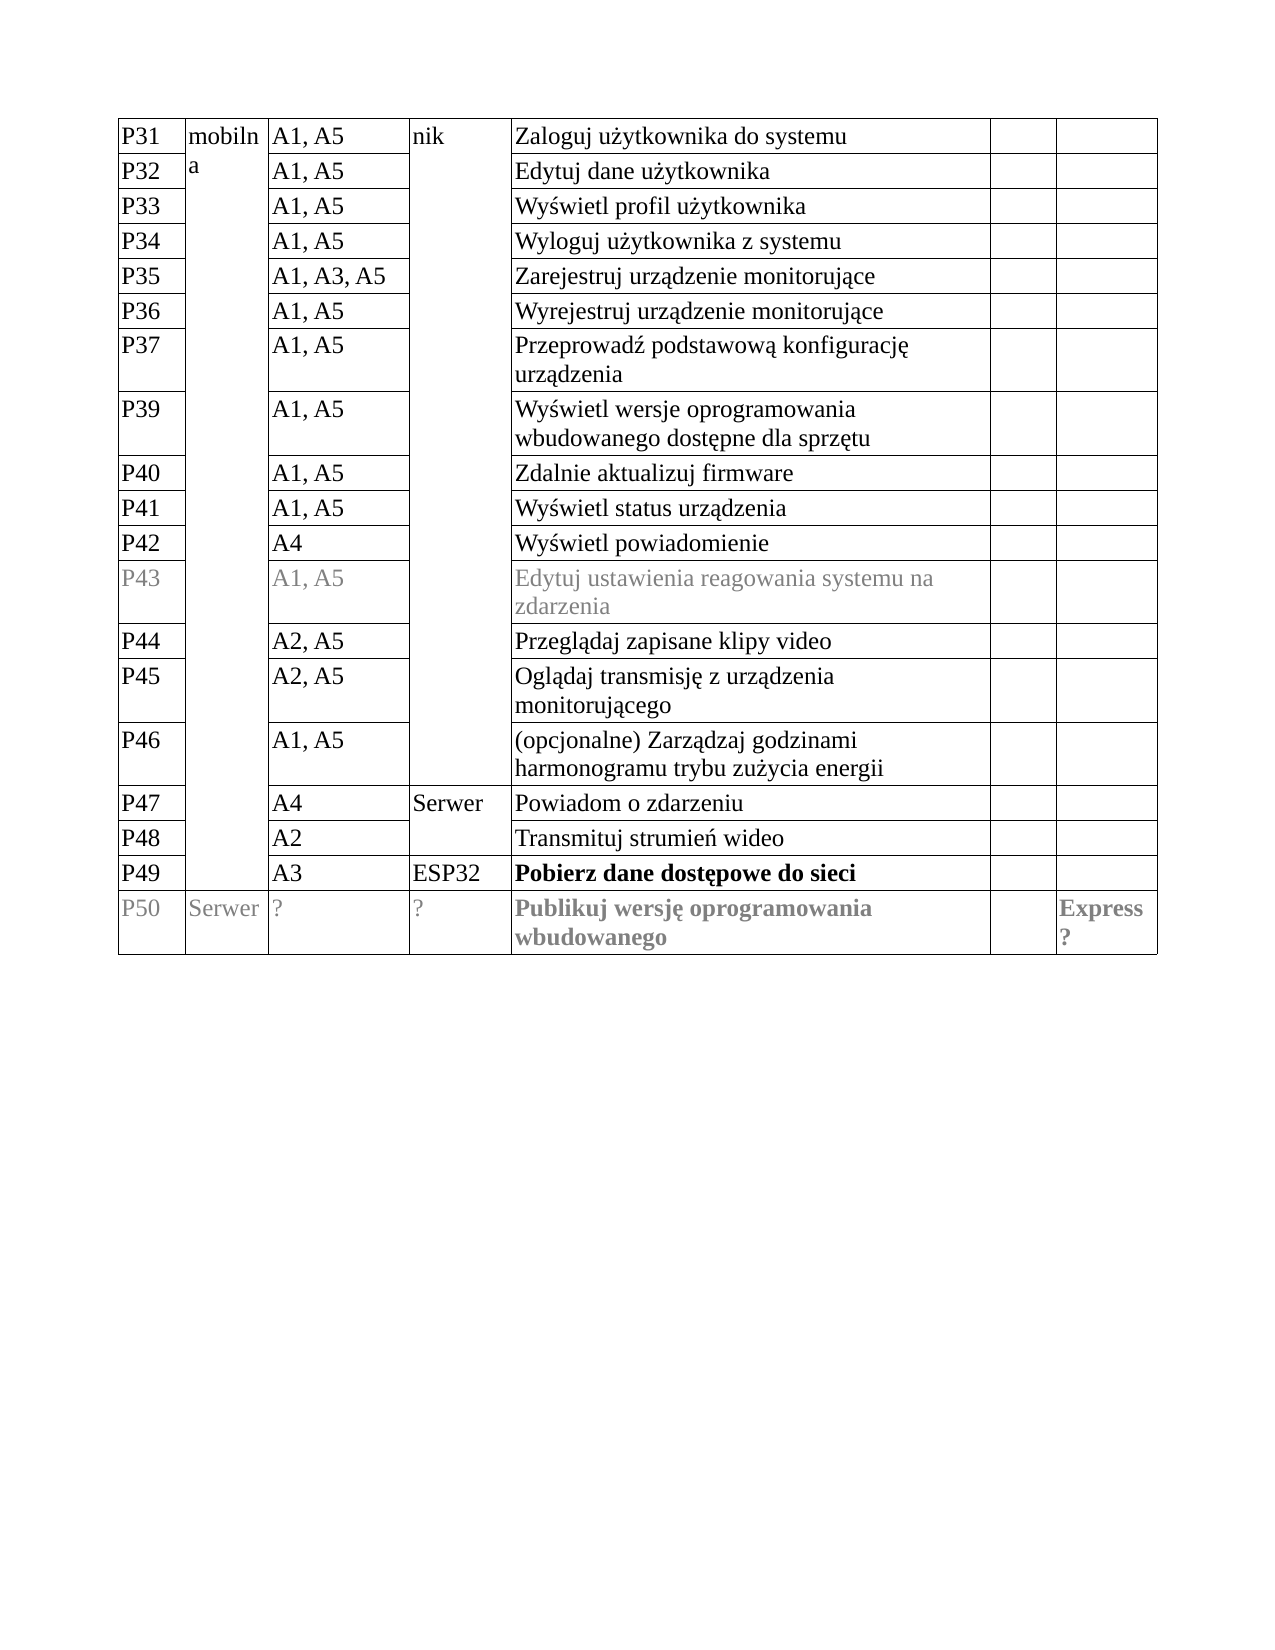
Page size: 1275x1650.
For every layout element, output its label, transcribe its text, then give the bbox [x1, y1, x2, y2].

table_cell Wyrejestruj urządzenie monitorujące [512, 294, 990, 327]
table_cell Pobierz dane dostępowe do sieci [512, 856, 990, 890]
table_cell P32 [119, 154, 185, 188]
table_cell [991, 821, 1056, 855]
table_cell Wyświetl wersje oprogramowania wbudowanego dostępne dla sprzętu [512, 392, 990, 455]
table_cell A1, A5 [269, 224, 409, 258]
table_cell Transmituj strumień wideo [512, 821, 990, 855]
table_cell Publikuj wersję oprogramowania wbudowanego [512, 891, 990, 954]
table_cell [991, 119, 1056, 153]
table_cell [991, 154, 1056, 188]
table_cell A2 [269, 821, 409, 855]
table_cell Serwer [410, 786, 511, 855]
table_cell [1057, 856, 1157, 890]
table_cell (opcjonalne) Zarządzaj godzinami harmonogramu trybu zużycia energii [512, 723, 990, 785]
table_cell P35 [119, 259, 185, 293]
table_cell A1, A5 [269, 329, 409, 391]
table_cell Przeprowadź podstawową konfigurację urządzenia [512, 329, 990, 391]
table_cell P37 [119, 329, 185, 391]
table_cell Powiadom o zdarzeniu [512, 786, 990, 820]
table_cell [991, 224, 1056, 258]
table_cell [991, 189, 1056, 223]
table_cell ? [410, 891, 511, 954]
table_cell P43 [119, 561, 185, 623]
table_cell [991, 491, 1056, 524]
table_cell nik [410, 119, 511, 785]
table_cell A1, A5 [269, 189, 409, 223]
table_cell [1057, 294, 1157, 327]
table_cell [991, 329, 1056, 391]
table_cell [1057, 526, 1157, 559]
table_cell A1, A5 [269, 561, 409, 623]
table_cell [991, 561, 1056, 623]
table_cell P40 [119, 456, 185, 490]
table_cell Serwer [186, 891, 268, 954]
table_cell A2, A5 [269, 659, 409, 722]
table_cell [991, 723, 1056, 785]
table_cell Zarejestruj urządzenie monitorujące [512, 259, 990, 293]
table_cell [1057, 659, 1157, 722]
table_cell A4 [269, 526, 409, 559]
table_cell P45 [119, 659, 185, 722]
table_cell [991, 659, 1056, 722]
table_cell A3 [269, 856, 409, 890]
table_cell [1057, 723, 1157, 785]
table_cell P34 [119, 224, 185, 258]
table_cell Przeglądaj zapisane klipy video [512, 624, 990, 658]
table_cell [991, 624, 1056, 658]
table_cell [1057, 786, 1157, 820]
table_cell A1, A3, A5 [269, 259, 409, 293]
table_cell [991, 294, 1056, 327]
table_cell [991, 392, 1056, 455]
table_cell P41 [119, 491, 185, 524]
table_cell Zaloguj użytkownika do systemu [512, 119, 990, 153]
table_cell [1057, 624, 1157, 658]
table_cell [991, 786, 1056, 820]
table_cell P31 [119, 119, 185, 153]
table_cell Zdalnie aktualizuj firmware [512, 456, 990, 490]
table_cell Wyświetl powiadomienie [512, 526, 990, 559]
table_cell A2, A5 [269, 624, 409, 658]
table_cell P42 [119, 526, 185, 559]
table_cell [991, 526, 1056, 559]
table_cell Edytuj dane użytkownika [512, 154, 990, 188]
table_cell Wyświetl status urządzenia [512, 491, 990, 524]
table_cell [1057, 329, 1157, 391]
table_cell Wyświetl profil użytkownika [512, 189, 990, 223]
table_cell A1, A5 [269, 154, 409, 188]
table_cell A1, A5 [269, 119, 409, 153]
table_cell [1057, 821, 1157, 855]
table_cell A1, A5 [269, 491, 409, 524]
table_cell A1, A5 [269, 392, 409, 455]
table_cell Express? [1057, 891, 1157, 954]
table_cell P48 [119, 821, 185, 855]
table_cell A1, A5 [269, 294, 409, 327]
table_cell [1057, 189, 1157, 223]
table_cell [991, 856, 1056, 890]
table_cell ESP32 [410, 856, 511, 890]
table_cell [991, 891, 1056, 954]
table_cell mobilna [186, 119, 268, 890]
table_cell [1057, 491, 1157, 524]
table_cell [1057, 119, 1157, 153]
table_cell P47 [119, 786, 185, 820]
table_cell [991, 456, 1056, 490]
table_cell P46 [119, 723, 185, 785]
table_cell Wyloguj użytkownika z systemu [512, 224, 990, 258]
table_cell P36 [119, 294, 185, 327]
table_cell [1057, 456, 1157, 490]
table_cell [1057, 392, 1157, 455]
table_cell P49 [119, 856, 185, 890]
table_cell [1057, 224, 1157, 258]
table_cell Edytuj ustawienia reagowania systemu na zdarzenia [512, 561, 990, 623]
table_cell A1, A5 [269, 456, 409, 490]
table_cell P50 [119, 891, 185, 954]
table_cell A1, A5 [269, 723, 409, 785]
table_cell A4 [269, 786, 409, 820]
table_cell ? [269, 891, 409, 954]
table_cell P33 [119, 189, 185, 223]
table_cell [1057, 259, 1157, 293]
table_cell P44 [119, 624, 185, 658]
table_cell Oglądaj transmisję z urządzenia monitorującego [512, 659, 990, 722]
table_cell P39 [119, 392, 185, 455]
table_cell [1057, 561, 1157, 623]
table_cell [1057, 154, 1157, 188]
table_cell [991, 259, 1056, 293]
